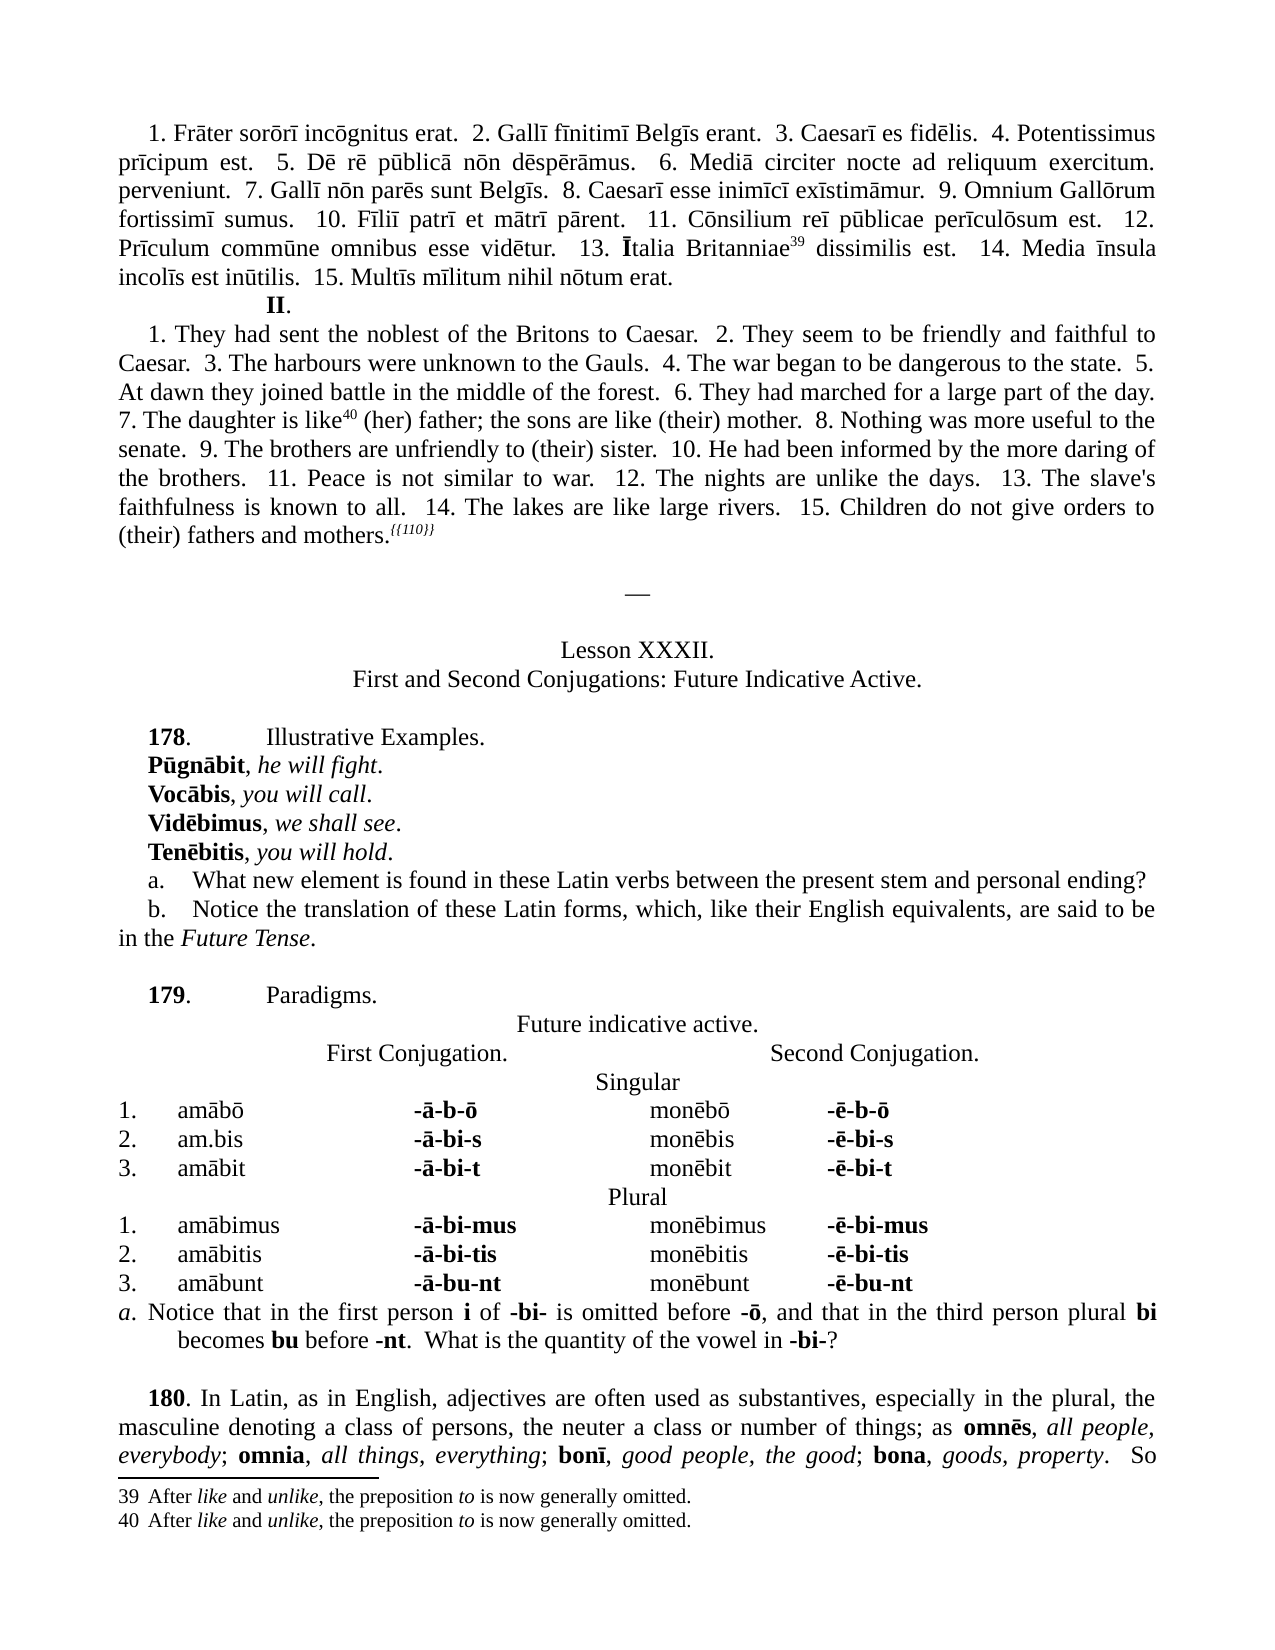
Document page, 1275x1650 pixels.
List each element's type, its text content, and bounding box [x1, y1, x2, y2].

text 1. They had sent the noblest of the Britons to Caesar. 2. They seem to be friendly and faithful to Caesar. 3. The harbours were unknown to the Gauls. 4. The war began to be dangerous to the state. 5. At dawn they joined battle in the middle of the forest. 6. They had marched for a large part of the day. 7. The daughter is like (her) father; the sons are like (their) mother. 8. Nothing was more useful to the senate. 9. The brothers are unfriendly to (their) sister. 10. He had been informed by the more daring of the brothers. 11. Peace is not similar to war. 12. The nights are unlike the days. 13. The slave's faithfulness is known to all. 14. The lakes are like large rivers. 15. Children do not give orders to (their) fathers and mothers.{{110}} [118, 319, 1157, 549]
text 3. amābit -ā-bi-t monēbit -ē-bi-t [118, 1153, 1157, 1182]
text Tenēbitis, you will hold. [118, 837, 1157, 866]
text 179. Paradigms. [118, 981, 1157, 1009]
text After like and unlike, the preposition to is now generally omitted. [118, 1508, 1157, 1532]
text a. Notice that in the first person i of -bi- is omitted before -ō, and that in the third person plural bi becomes bu before -nt. What is the quantity of the vowel in -bi-? [118, 1297, 1157, 1354]
text 180. In Latin, as in English, adjectives are often used as substantives, especially in the plural, the masculine denoting a class of persons, the neuter a class or number of things; as omnēs, all people, everybody; omnia, all things, everything; bonī, good people, the good; bona, goods, property. So [118, 1383, 1157, 1469]
text After like and unlike, the preposition to is now generally omitted. [118, 1484, 1157, 1508]
text Future indicative active. [118, 1009, 1157, 1038]
text 1. amābimus -ā-bi-mus monēbimus -ē-bi-mus [118, 1211, 1157, 1239]
text First Conjugation. Second Conjugation. [118, 1038, 1157, 1067]
text 3. amābunt -ā-bu-nt monēbunt -ē-bu-nt [118, 1268, 1157, 1297]
text — [118, 578, 1157, 607]
text Pūgnābit, he will fight. [118, 751, 1157, 779]
text 178. Illustrative Examples. [118, 722, 1157, 751]
text 2. amābitis -ā-bi-tis monēbitis -ē-bi-tis [118, 1239, 1157, 1268]
text First and Second Conjugations: Future Indicative Active. [118, 664, 1157, 693]
text 2. am.bis -ā-bi-s monēbis -ē-bi-s [118, 1124, 1157, 1153]
text Lesson XXXII. [118, 636, 1157, 664]
text Vidēbimus, we shall see. [118, 808, 1157, 837]
text Plural [118, 1182, 1157, 1211]
text Singular [118, 1067, 1157, 1096]
text Vocābis, you will call. [118, 779, 1157, 808]
text 1. Frāter sorōrī incōgnitus erat. 2. Gallī fīnitimī Belgīs erant. 3. Caesarī es fidēlis. 4. Potentissimus prīcipum est. 5. Dē rē pūblicā nōn dēspērāmus. 6. Mediā circiter nocte ad reliquum exercitum. perveniunt. 7. Gallī nōn parēs sunt Belgīs. 8. Caesarī esse inimīcī exīstimāmur. 9. Omnium Gallōrum fortissimī sumus. 10. Fīliī patrī et mātrī pārent. 11. Cōnsilium reī pūblicae perīculōsum est. 12. Prīculum commūne omnibus esse vidētur. 13. Ītalia Britanniae dissimilis est. 14. Media īnsula incolīs est inūtilis. 15. Multīs mīlitum nihil nōtum erat. [118, 118, 1157, 291]
text a. What new element is found in these Latin verbs between the present stem and personal ending? [118, 866, 1157, 894]
text 1. amābō -ā-b-ō monēbō -ē-b-ō [118, 1096, 1157, 1124]
text II. [118, 291, 1157, 319]
text b. Notice the translation of these Latin forms, which, like their English equivalents, are said to be in the Future Tense. [118, 894, 1157, 952]
